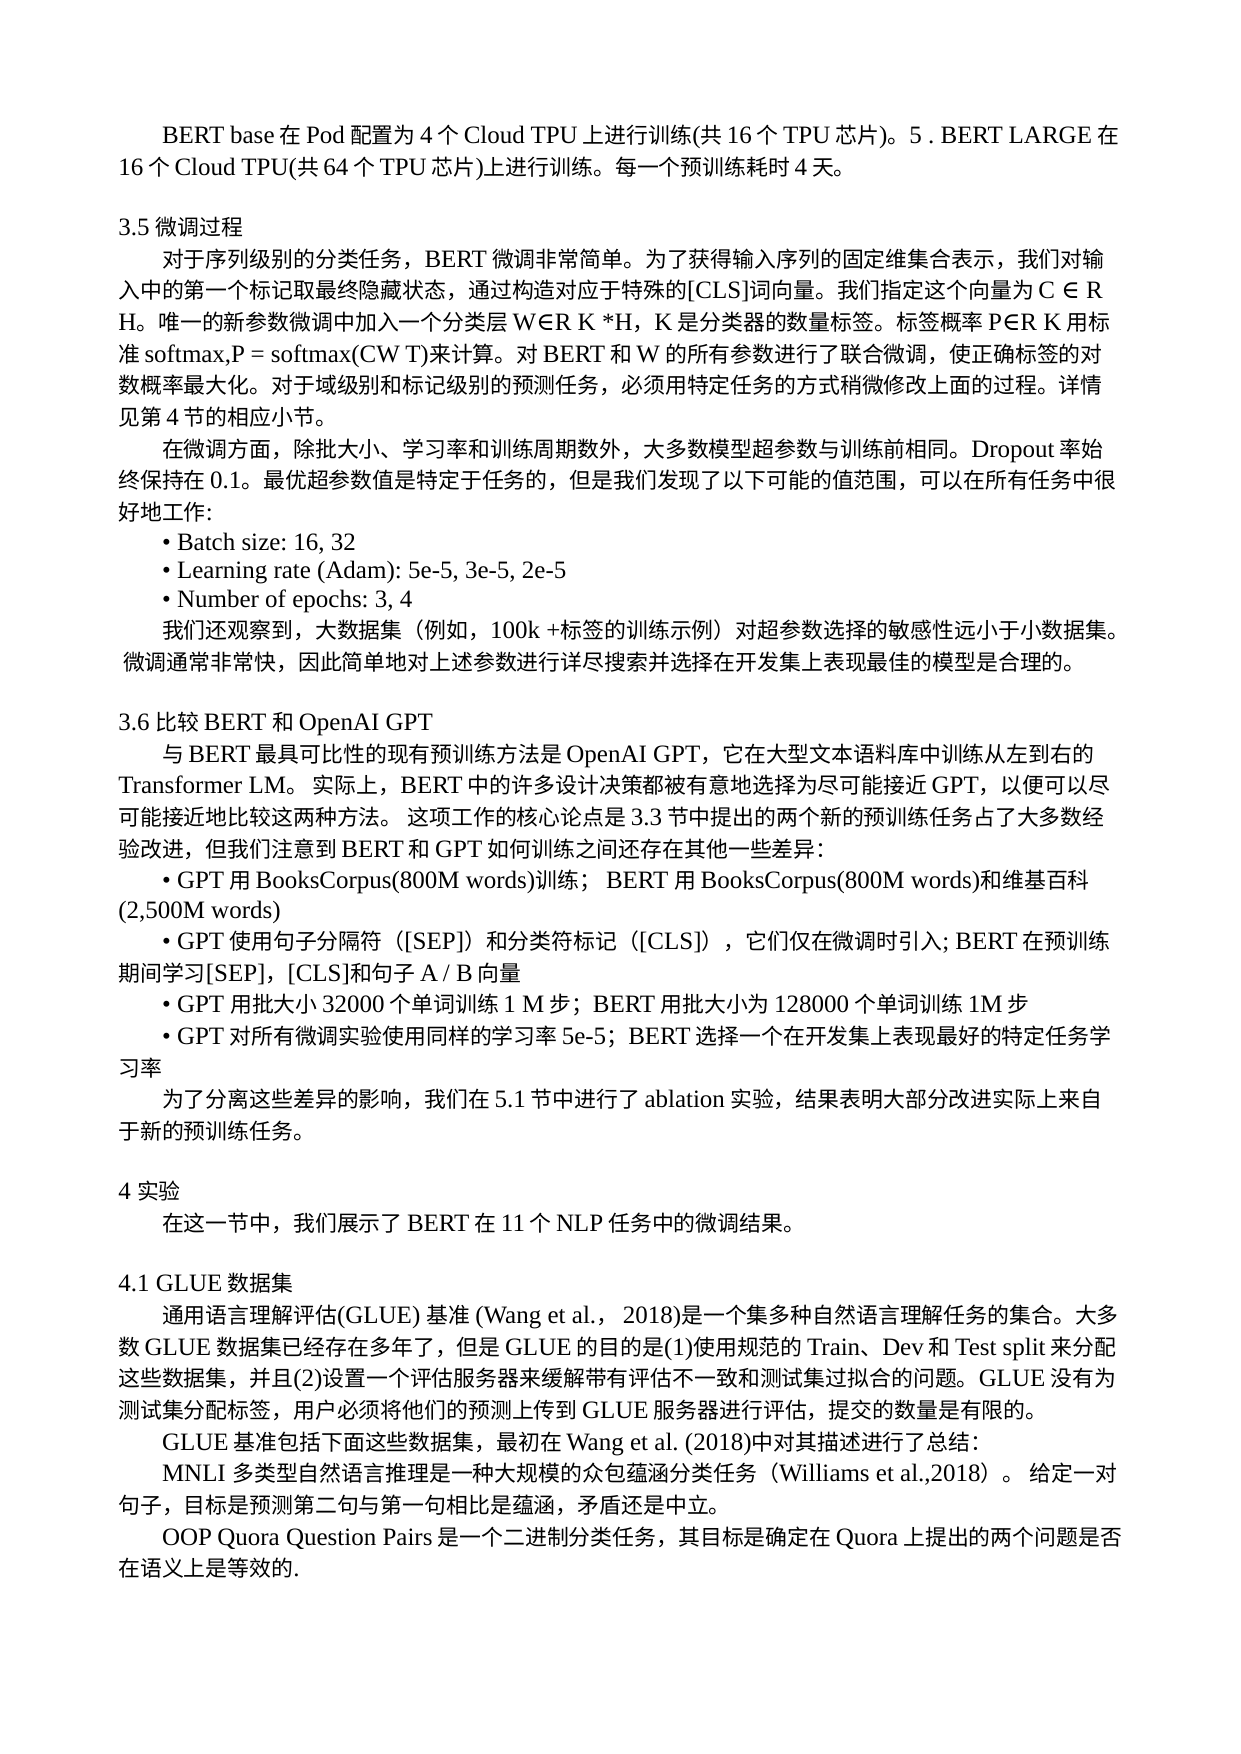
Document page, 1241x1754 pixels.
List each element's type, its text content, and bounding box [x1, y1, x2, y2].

text • GPT 用批大小32000个单词训练1 M步；BERT用批大小为128000个单词训练1M步 [118, 987, 1122, 1019]
text 与BERT最具可比性的现有预训练方法是OpenAI GPT，它在大型文本语料库中训练从左到右的Transformer LM。 实际上，BERT中的许多设计决策都被有意地选择为尽可能接近GPT，以便可以尽可能接近地比较这两种方法。 这项工作的核心论点是3.3节中提出的两个新的预训练任务占了大多数经验改进，但我们注意到BERT和GPT如何训练之间还存在其他一些差异： [118, 737, 1122, 863]
text 3.6 比较BERT 和 OpenAI GPT [118, 705, 1122, 737]
text 在这一节中，我们展示了BERT在11个NLP任务中的微调结果。 [118, 1206, 1122, 1238]
text 3.5 微调过程 [118, 210, 1122, 242]
text OOP Quora Question Pairs是一个二进制分类任务，其目标是确定在Quora上提出的两个问题是否在语义上是等效的. [118, 1520, 1122, 1583]
text BERT base在Pod配置为4个Cloud TPU上进行训练(共16个TPU芯片)。5 . BERT LARGE在16个Cloud TPU(共64个TPU芯片)上进行训练。每一个预训练耗时4天。 [118, 118, 1122, 181]
text • Number of epochs: 3, 4 [118, 584, 1122, 613]
text 为了分离这些差异的影响，我们在5.1节中进行了ablation实验，结果表明大部分改进实际上来自于新的预训练任务。 [118, 1082, 1122, 1146]
text • Learning rate (Adam): 5e-5, 3e-5, 2e-5 [118, 556, 1122, 584]
text GLUE基准包括下面这些数据集，最初在Wang et al. (2018)中对其描述进行了总结： [118, 1425, 1122, 1456]
text 4.1 GLUE数据集 [118, 1266, 1122, 1298]
text 通用语言理解评估(GLUE) 基准 (Wang et al.， 2018)是一个集多种自然语言理解任务的集合。大多数GLUE数据集已经存在多年了，但是GLUE的目的是(1)使用规范的Train、Dev和Test split来分配这些数据集，并且(2)设置一个评估服务器来缓解带有评估不一致和测试集过拟合的问题。GLUE没有为测试集分配标签，用户必须将他们的预测上传到GLUE服务器进行评估，提交的数量是有限的。 [118, 1298, 1122, 1425]
text • GPT用BooksCorpus(800M words)训练； BERT 用BooksCorpus(800M words)和维基百科(2,500M words) [118, 863, 1122, 924]
text • Batch size: 16, 32 [118, 527, 1122, 556]
text 4 实验 [118, 1174, 1122, 1206]
text 对于序列级别的分类任务，BERT微调非常简单。为了获得输入序列的固定维集合表示，我们对输入中的第一个标记取最终隐藏状态，通过构造对应于特殊的[CLS]词向量。我们指定这个向量为C ∈ R H。唯一的新参数微调中加入一个分类层W∈R K *H，K是分类器的数量标签。标签概率P∈R K用标准softmax,P = softmax(CW T)来计算。对BERT和W的所有参数进行了联合微调，使正确标签的对数概率最大化。对于域级别和标记级别的预测任务，必须用特定任务的方式稍微修改上面的过程。详情见第4节的相应小节。 [118, 242, 1122, 432]
text MNLI 多类型自然语言推理是一种大规模的众包蕴涵分类任务（Williams et al.,2018）。 给定一对句子，目标是预测第二句与第一句相比是蕴涵，矛盾还是中立。 [118, 1456, 1122, 1520]
text • GPT使用句子分隔符（[SEP]）和分类符标记（[CLS]），它们仅在微调时引入; BERT在预训练期间学习[SEP]，[CLS]和句子A / B向量 [118, 924, 1122, 987]
text 在微调方面，除批大小、学习率和训练周期数外，大多数模型超参数与训练前相同。Dropout率始终保持在0.1。最优超参数值是特定于任务的，但是我们发现了以下可能的值范围，可以在所有任务中很好地工作: [118, 432, 1122, 527]
text 我们还观察到，大数据集（例如，100k +标签的训练示例）对超参数选择的敏感性远小于小数据集。 微调通常非常快，因此简单地对上述参数进行详尽搜索并选择在开发集上表现最佳的模型是合理的。 [118, 613, 1122, 676]
text • GPT对所有微调实验使用同样的学习率5e-5；BERT选择一个在开发集上表现最好的特定任务学习率 [118, 1019, 1122, 1082]
